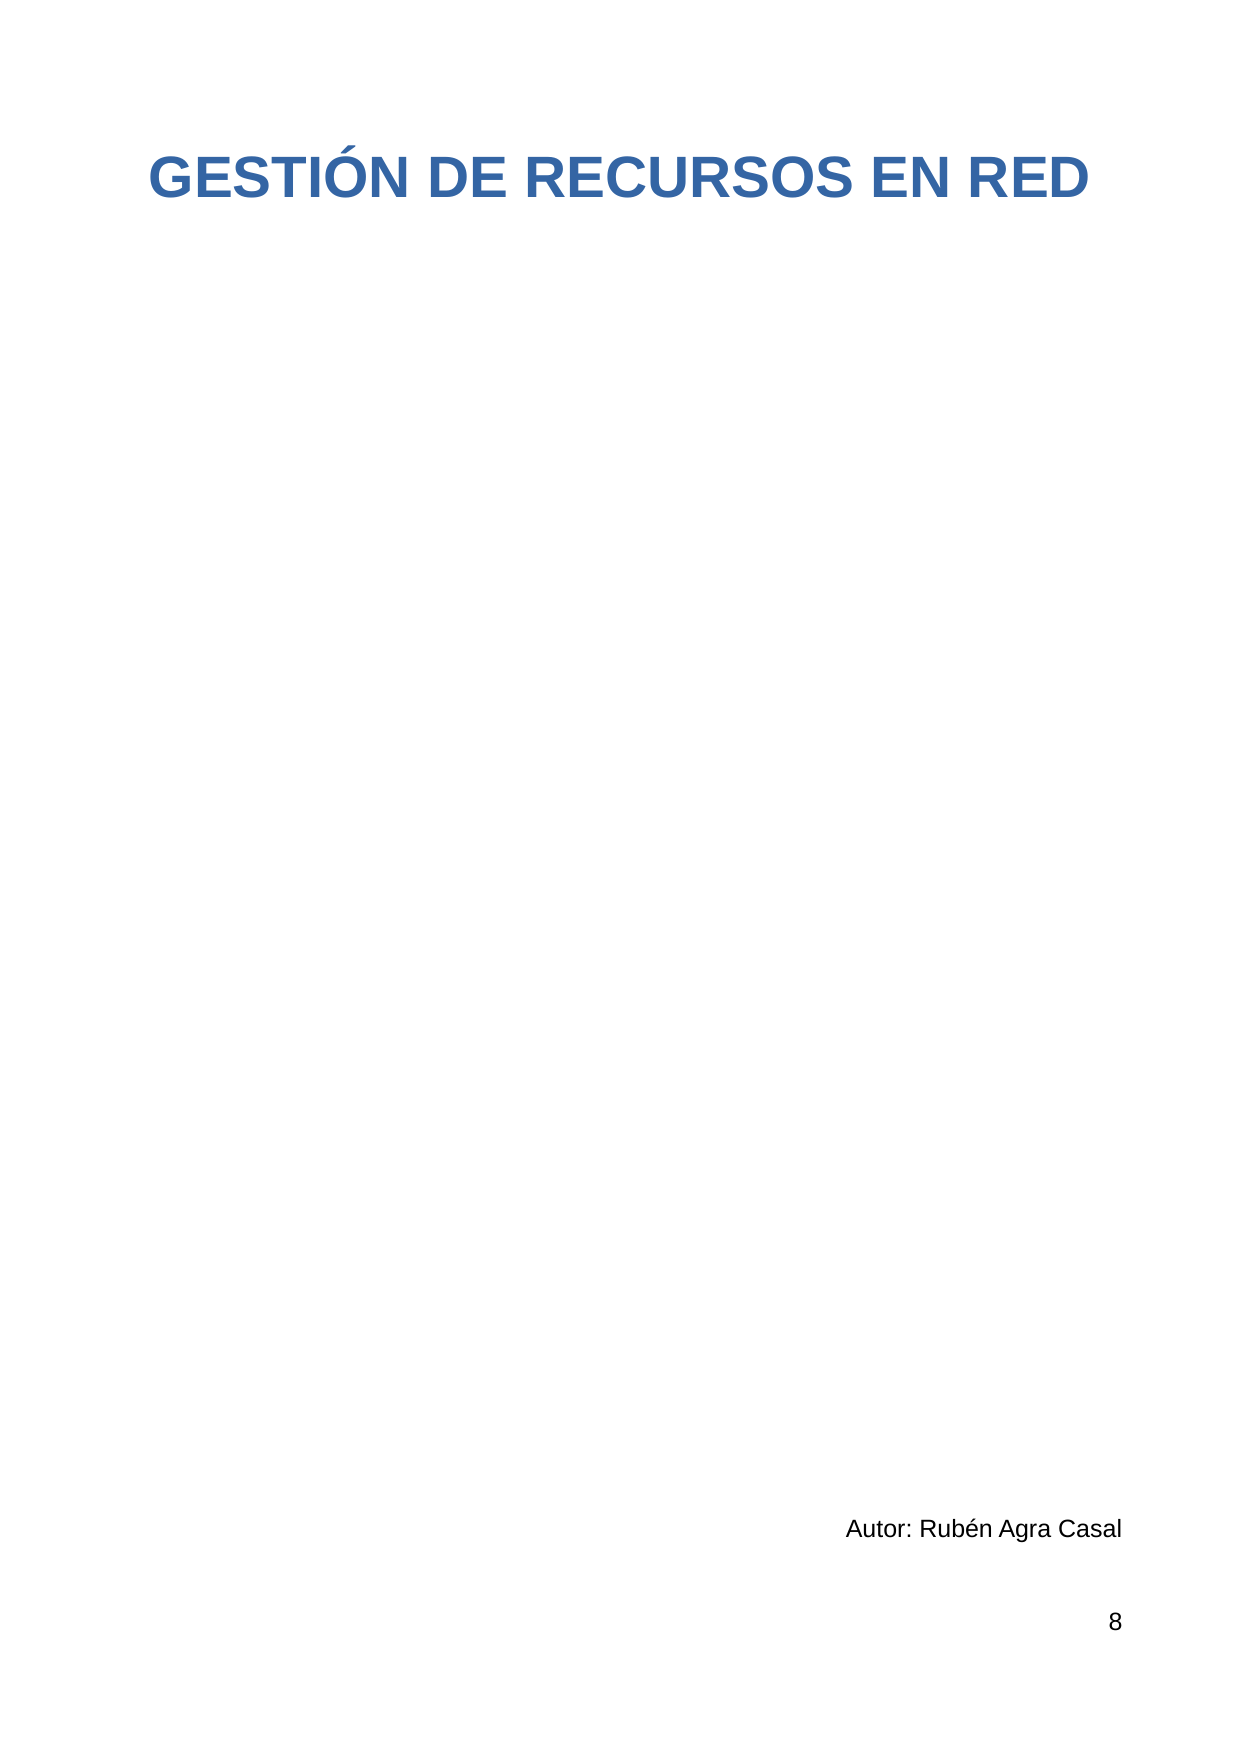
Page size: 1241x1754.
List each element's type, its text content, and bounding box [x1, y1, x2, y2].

title GESTIÓN DE RECURSOS EN RED [118, 143, 1122, 210]
text Autor: Rubén Agra Casal [118, 1514, 1122, 1542]
